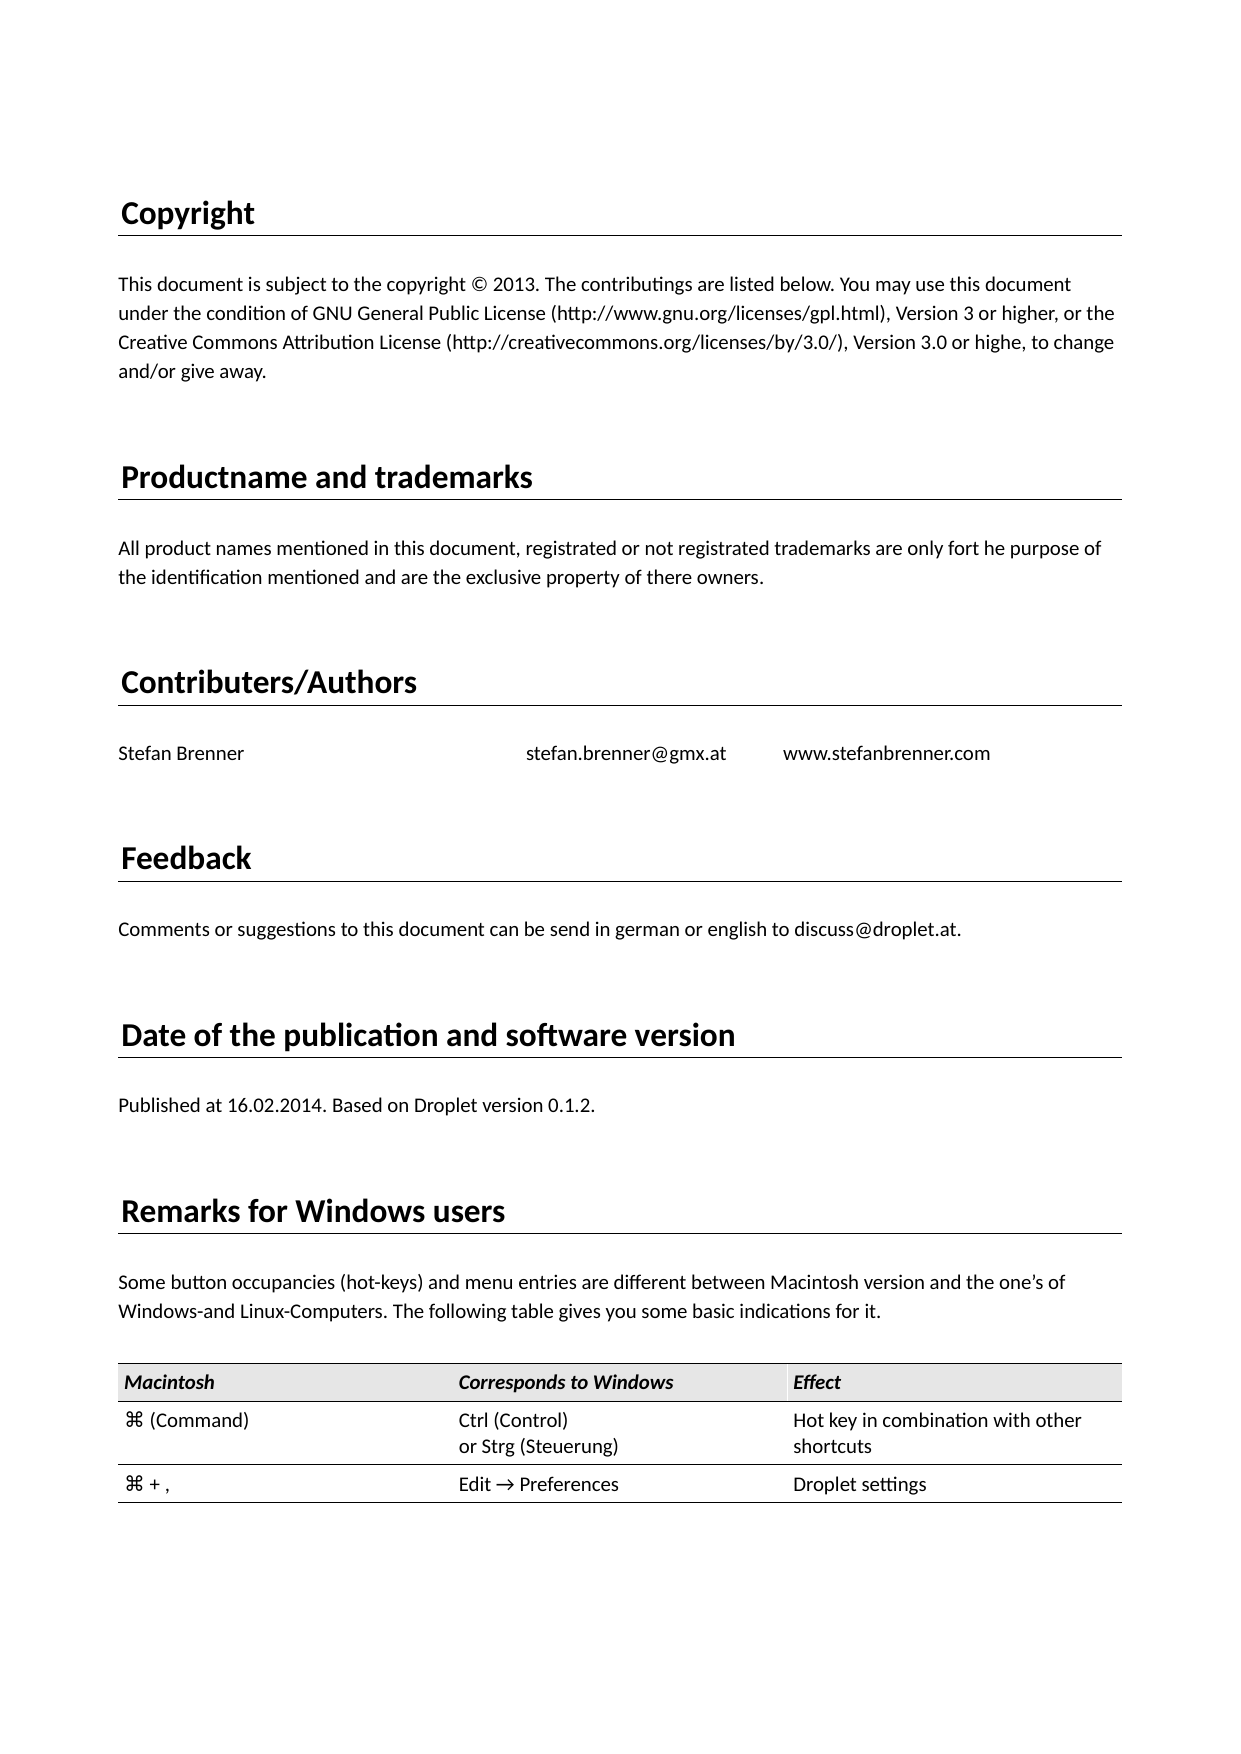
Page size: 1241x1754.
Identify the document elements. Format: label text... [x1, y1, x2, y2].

text This document is subject to the copyright © 2013. The contributings are listed below. You may use this document under the condition of GNU General Public License (http://www.gnu.org/licenses/gpl.html), Version 3 or higher, or the Creative Commons Attribution License (http://creativecommons.org/licenses/by/3.0/), Version 3.0 or highe, to change and/or give away. [118, 271, 1122, 384]
subtitle Contributers/Authors [118, 658, 1122, 705]
table_cell Ctrl (Control) or Strg (Steuerung) [453, 1402, 787, 1464]
text Published at 16.02.2014. Based on Droplet version 0.1.2. [118, 1093, 1122, 1118]
table_cell Edit → Preferences [453, 1465, 787, 1502]
text Comments or suggestions to this document can be send in german or english to discuss@droplet.at. [118, 916, 1122, 942]
text Stefan Brenner stefan.brenner@gmx.at www.stefanbrenner.com [118, 740, 1122, 766]
table_header Corresponds to Windows [453, 1364, 787, 1401]
table_cell ⌘ (Command) [118, 1402, 453, 1464]
subtitle Copyright [118, 189, 1122, 235]
subtitle Feedback [118, 834, 1122, 881]
subtitle Date of the publication and software version [118, 1011, 1122, 1057]
table_header Effect [788, 1364, 1122, 1401]
text All product names mentioned in this document, registrated or not registrated trademarks are only fort he purpose of the identification mentioned and are the exclusive property of there owners. [118, 535, 1122, 589]
table_cell Hot key in combination with other shortcuts [788, 1402, 1122, 1464]
subtitle Remarks for Windows users [118, 1187, 1122, 1233]
subtitle Productname and trademarks [118, 453, 1122, 499]
table_cell ⌘ + , [118, 1465, 453, 1502]
text Some button occupancies (hot-keys) and menu entries are different between Macintosh version and the one’s of Windows-and Linux-Computers. The following table gives you some basic indications for it. [118, 1269, 1122, 1323]
table_cell Droplet settings [788, 1465, 1122, 1502]
table_header Macintosh [118, 1364, 453, 1401]
